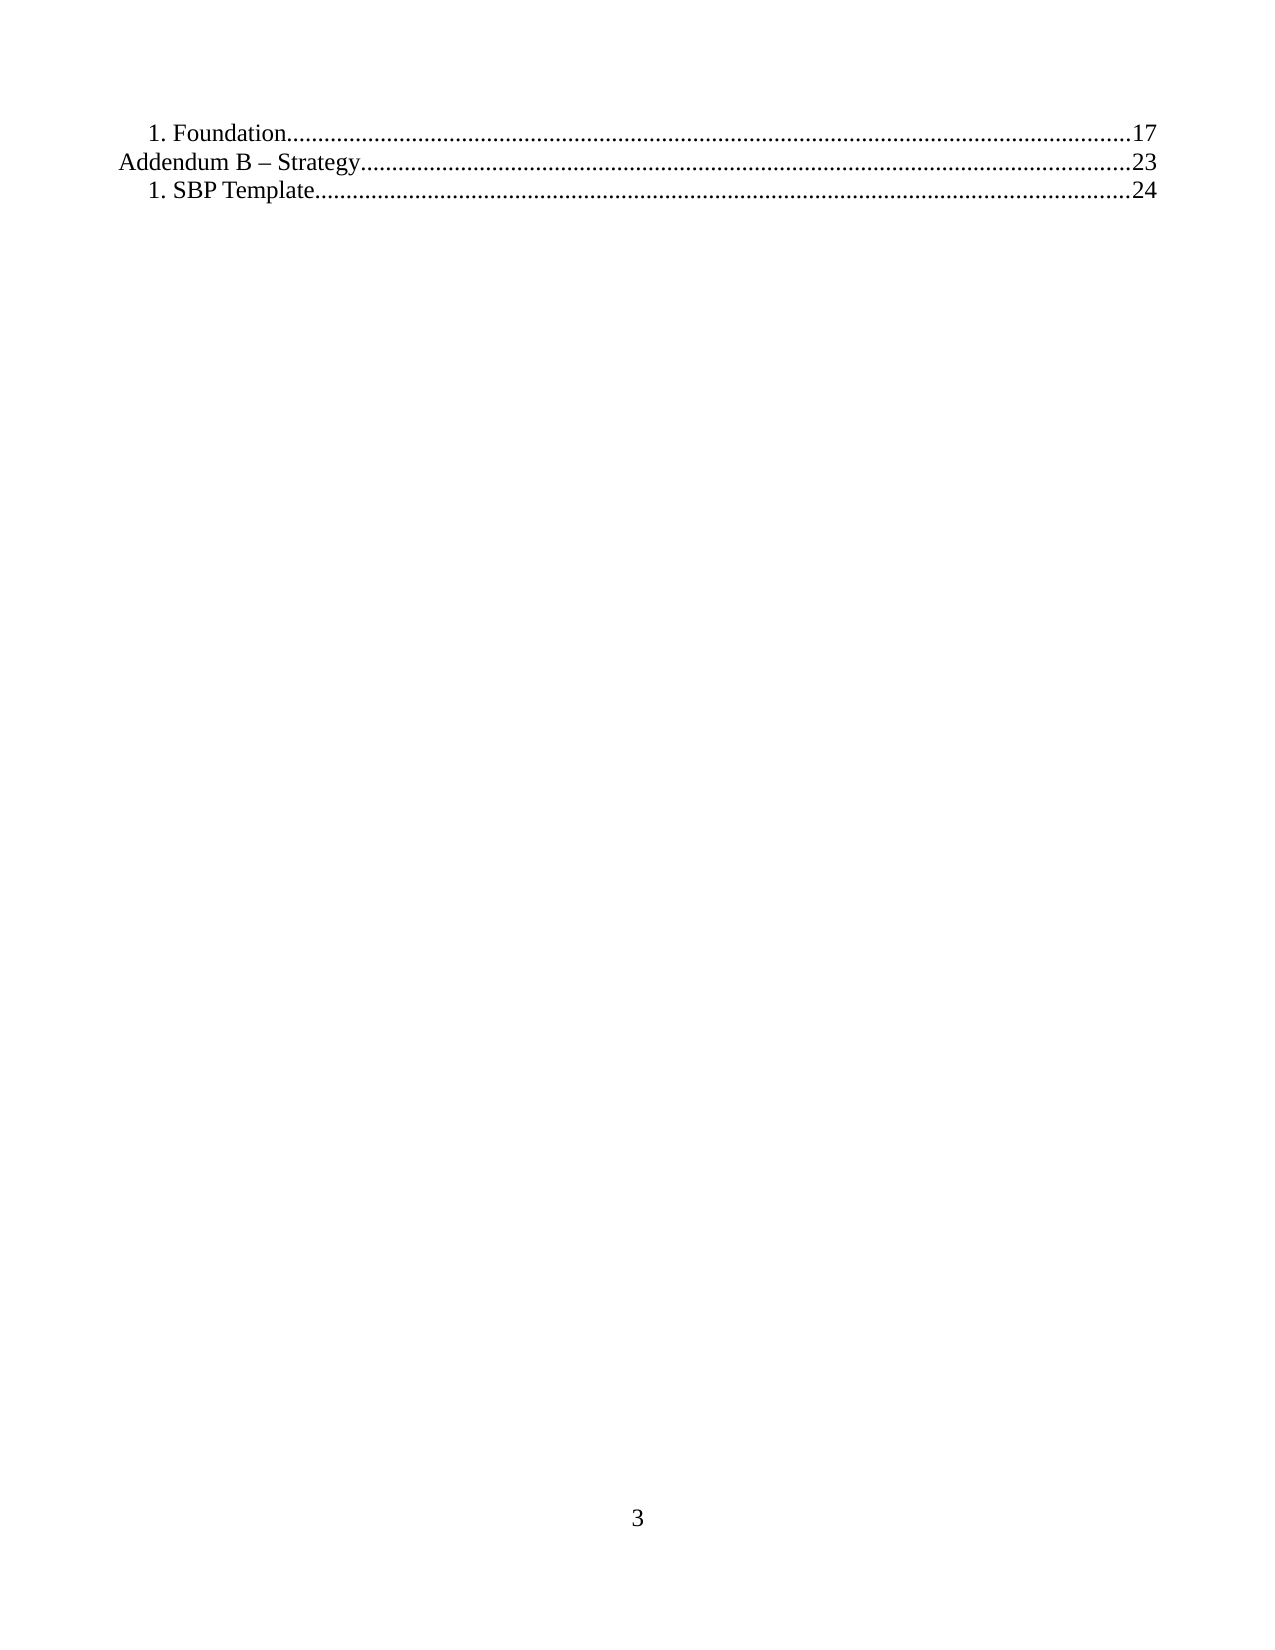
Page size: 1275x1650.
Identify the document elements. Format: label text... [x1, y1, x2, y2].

text 1. SBP Template 24 [148, 176, 1157, 204]
text 1. Foundation 17 [148, 118, 1157, 147]
text Addendum B – Strategy 23 [118, 147, 1157, 176]
